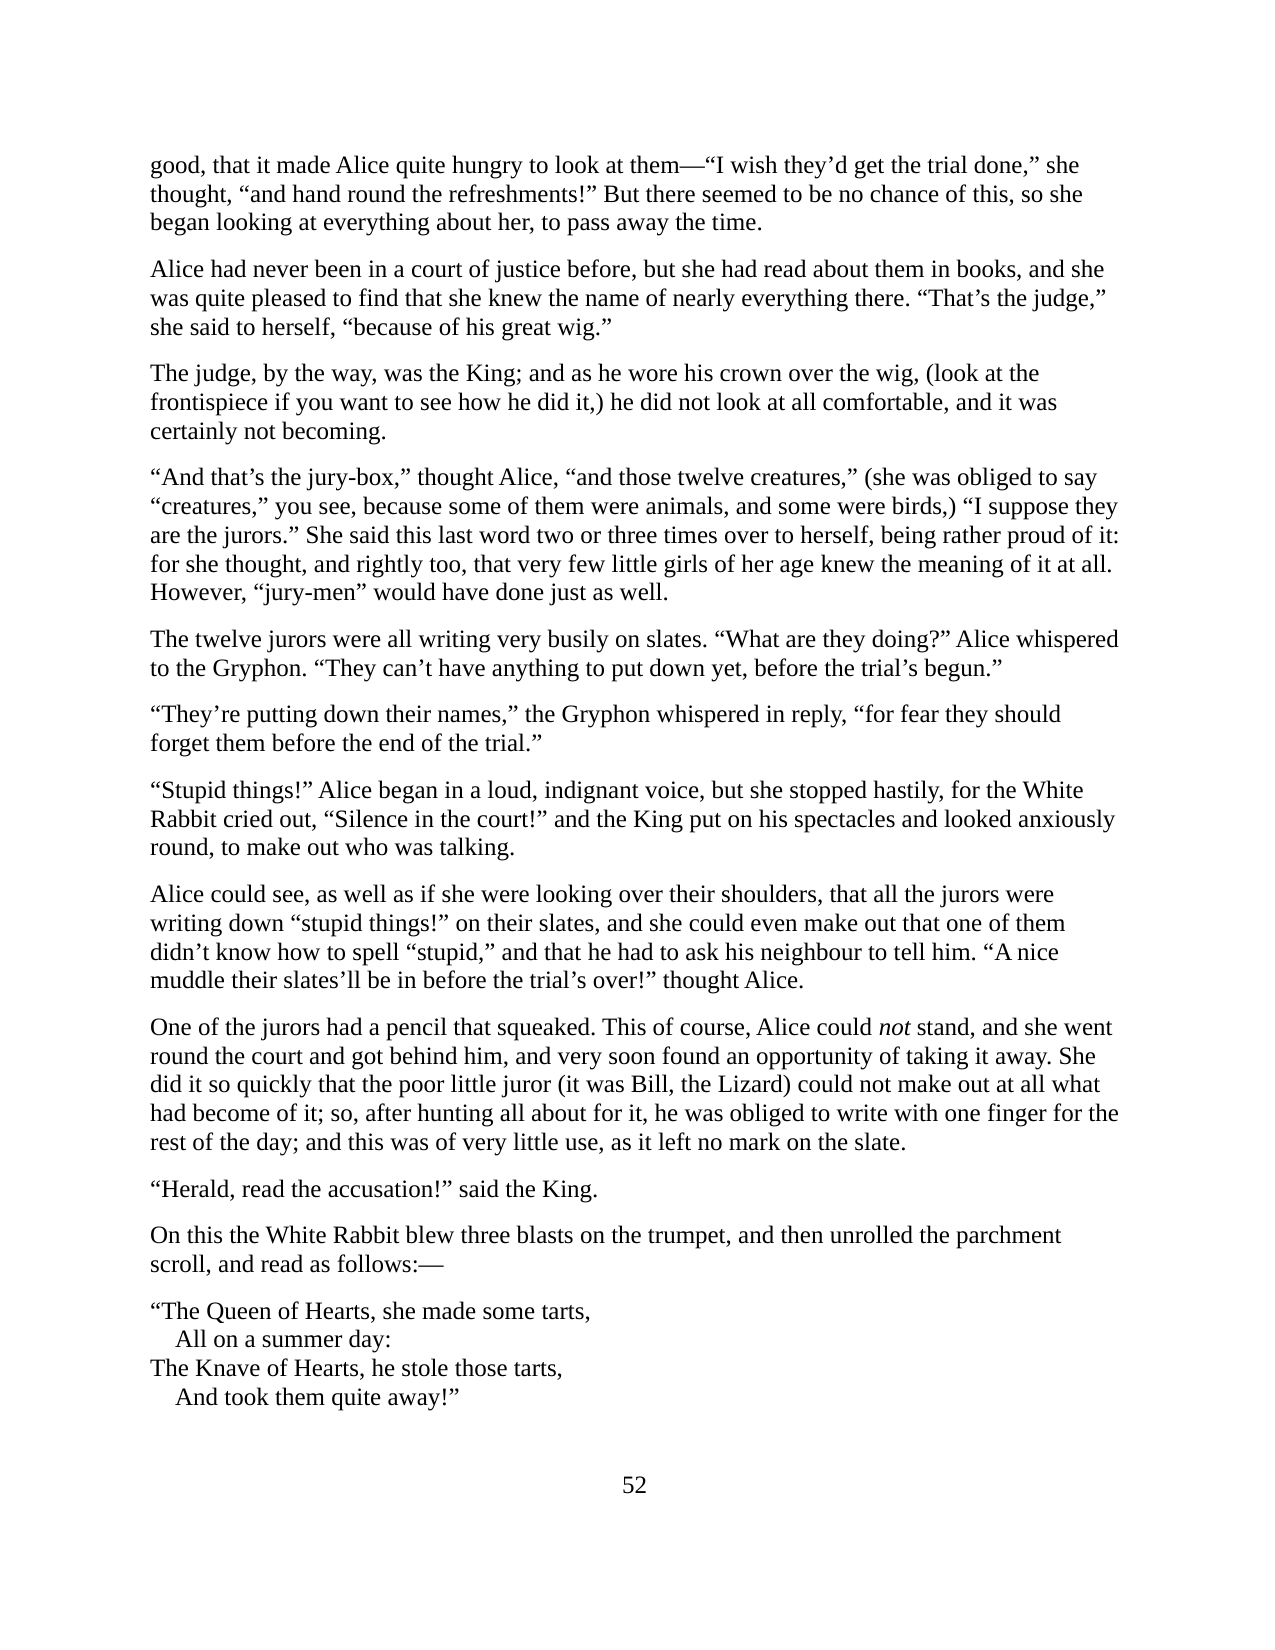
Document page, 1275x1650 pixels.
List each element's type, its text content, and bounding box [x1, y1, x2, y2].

text “Herald, read the accusation!” said the King. [150, 1174, 1125, 1202]
text “The Queen of Hearts, she made some tarts, All on a summer day: The Knave of Hearts, he stole those tarts, And took them quite away!” [150, 1296, 1125, 1411]
text good, that it made Alice quite hungry to look at them—“I wish they’d get the trial done,” she thought, “and hand round the refreshments!” But there seemed to be no chance of this, so she began looking at everything about her, to pass away the time. [150, 150, 1125, 236]
text One of the jurors had a pencil that squeaked. This of course, Alice could not stand, and she went round the court and got behind him, and very soon found an opportunity of taking it away. She did it so quickly that the poor little juror (it was Bill, the Lizard) could not make out at all what had become of it; so, after hunting all about for it, he was obliged to write with one finger for the rest of the day; and this was of very little use, as it left no mark on the slate. [150, 1012, 1125, 1156]
text The judge, by the way, was the King; and as he wore his crown over the wig, (look at the frontispiece if you want to see how he did it,) he did not look at all comfortable, and it was certainly not becoming. [150, 358, 1125, 444]
text Alice had never been in a court of justice before, but she had read about them in books, and she was quite pleased to find that she knew the name of nearly everything there. “That’s the judge,” she said to herself, “because of his great wig.” [150, 254, 1125, 340]
text “And that’s the jury-box,” thought Alice, “and those twelve creatures,” (she was obliged to say “creatures,” you see, because some of them were animals, and some were birds,) “I suppose they are the jurors.” She said this last word two or three times over to herself, being rather proud of it: for she thought, and rightly too, that very few little girls of her age knew the meaning of it at all. However, “jury-men” would have done just as well. [150, 462, 1125, 606]
text Alice could see, as well as if she were looking over their shoulders, that all the jurors were writing down “stupid things!” on their slates, and she could even make out that one of them didn’t know how to spell “stupid,” and that he had to ask his neighbour to tell him. “A nice muddle their slates’ll be in before the trial’s over!” thought Alice. [150, 879, 1125, 994]
text “Stupid things!” Alice began in a loud, indignant voice, but she stopped hastily, for the White Rabbit cried out, “Silence in the court!” and the King put on his spectacles and looked anxiously round, to make out who was talking. [150, 775, 1125, 861]
text On this the White Rabbit blew three blasts on the trumpet, and then unrolled the parchment scroll, and read as follows:— [150, 1220, 1125, 1278]
text “They’re putting down their names,” the Gryphon whispered in reply, “for fear they should forget them before the end of the trial.” [150, 699, 1125, 757]
text The twelve jurors were all writing very busily on slates. “What are they doing?” Alice whispered to the Gryphon. “They can’t have anything to put down yet, before the trial’s begun.” [150, 624, 1125, 682]
